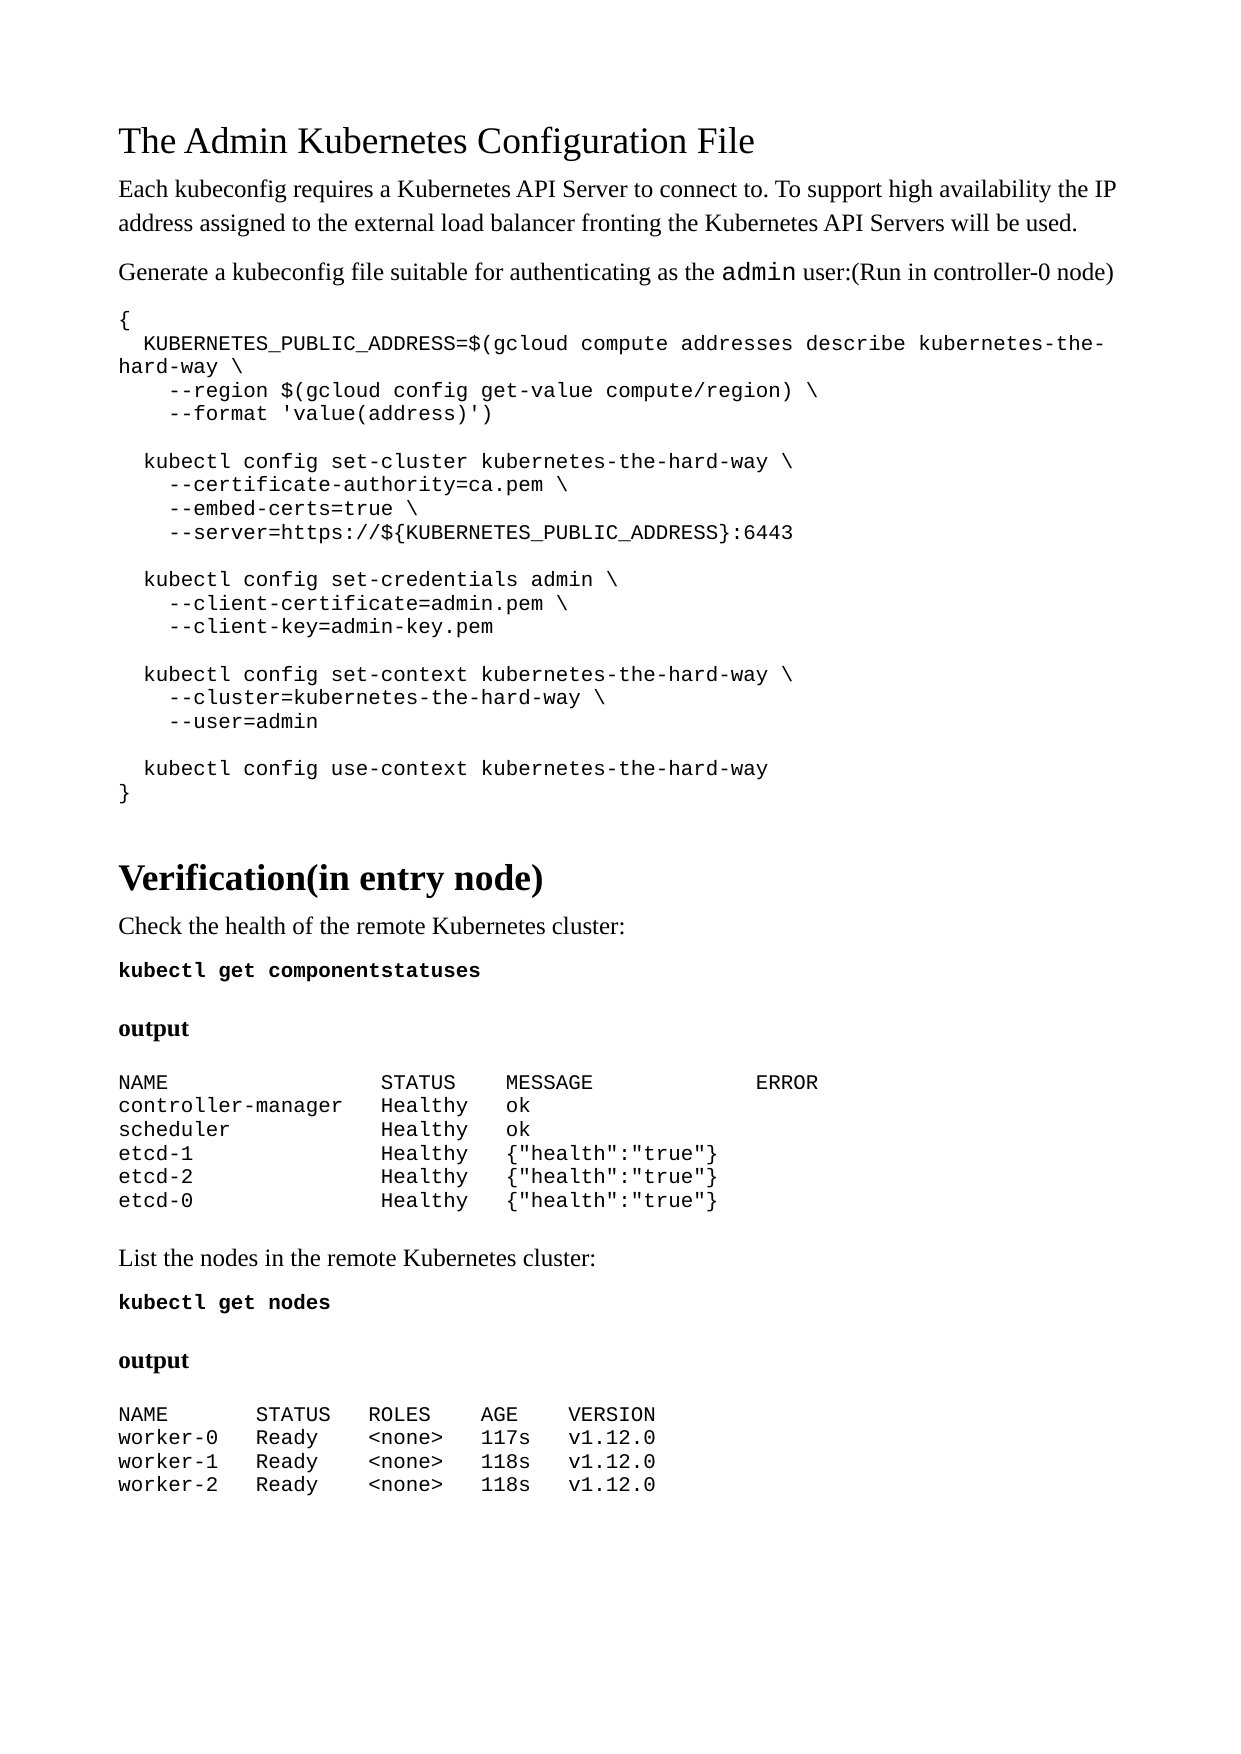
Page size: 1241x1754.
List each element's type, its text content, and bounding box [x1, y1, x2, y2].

text etcd-0 Healthy {"health":"true"} [118, 1190, 1122, 1214]
text --format 'value(address)') [118, 403, 1122, 427]
text kubectl get nodes [118, 1292, 1122, 1316]
text worker-0 Ready <none> 117s v1.12.0 [118, 1427, 1122, 1451]
text { [118, 309, 1122, 332]
text Check the health of the remote Kubernetes cluster: [118, 911, 1122, 940]
text --user=admin [118, 711, 1122, 734]
text worker-1 Ready <none> 118s v1.12.0 [118, 1451, 1122, 1474]
subtitle Verification(in entry node) [118, 856, 1122, 899]
text etcd-2 Healthy {"health":"true"} [118, 1166, 1122, 1190]
text --embed-certs=true \ [118, 498, 1122, 522]
text kubectl config set-credentials admin \ [118, 569, 1122, 593]
text Each kubeconfig requires a Kubernetes API Server to connect to. To support high availability the IP address assigned to the external load balancer fronting the Kubernetes API Servers will be used. [118, 174, 1122, 237]
text controller-manager Healthy ok [118, 1095, 1122, 1119]
text --region $(gcloud config get-value compute/region) \ [118, 380, 1122, 403]
text --client-key=admin-key.pem [118, 616, 1122, 640]
text kubectl config set-cluster kubernetes-the-hard-way \ [118, 451, 1122, 474]
text output [118, 1345, 1063, 1374]
text Generate a kubeconfig file suitable for authenticating as the admin user:(Run in controller-0 node) [118, 257, 1122, 288]
text List the nodes in the remote Kubernetes cluster: [118, 1243, 1122, 1272]
text scheduler Healthy ok [118, 1119, 1122, 1143]
text NAME STATUS MESSAGE ERROR [118, 1072, 1122, 1095]
text --certificate-authority=ca.pem \ [118, 474, 1122, 498]
text --cluster=kubernetes-the-hard-way \ [118, 687, 1122, 711]
text kubectl get componentstatuses [118, 960, 1122, 984]
text --client-certificate=admin.pem \ [118, 593, 1122, 616]
text kubectl config set-context kubernetes-the-hard-way \ [118, 663, 1122, 687]
text NAME STATUS ROLES AGE VERSION [118, 1403, 1122, 1427]
text --server=https://${KUBERNETES_PUBLIC_ADDRESS}:6443 [118, 522, 1122, 545]
text output [118, 1013, 1063, 1042]
text KUBERNETES_PUBLIC_ADDRESS=$(gcloud compute addresses describe kubernetes-the-hard-way \ [118, 332, 1122, 380]
subtitle The Admin Kubernetes Configuration File [118, 118, 1122, 161]
text } [118, 782, 1122, 805]
text worker-2 Ready <none> 118s v1.12.0 [118, 1474, 1122, 1498]
text etcd-1 Healthy {"health":"true"} [118, 1143, 1122, 1166]
text kubectl config use-context kubernetes-the-hard-way [118, 758, 1122, 782]
